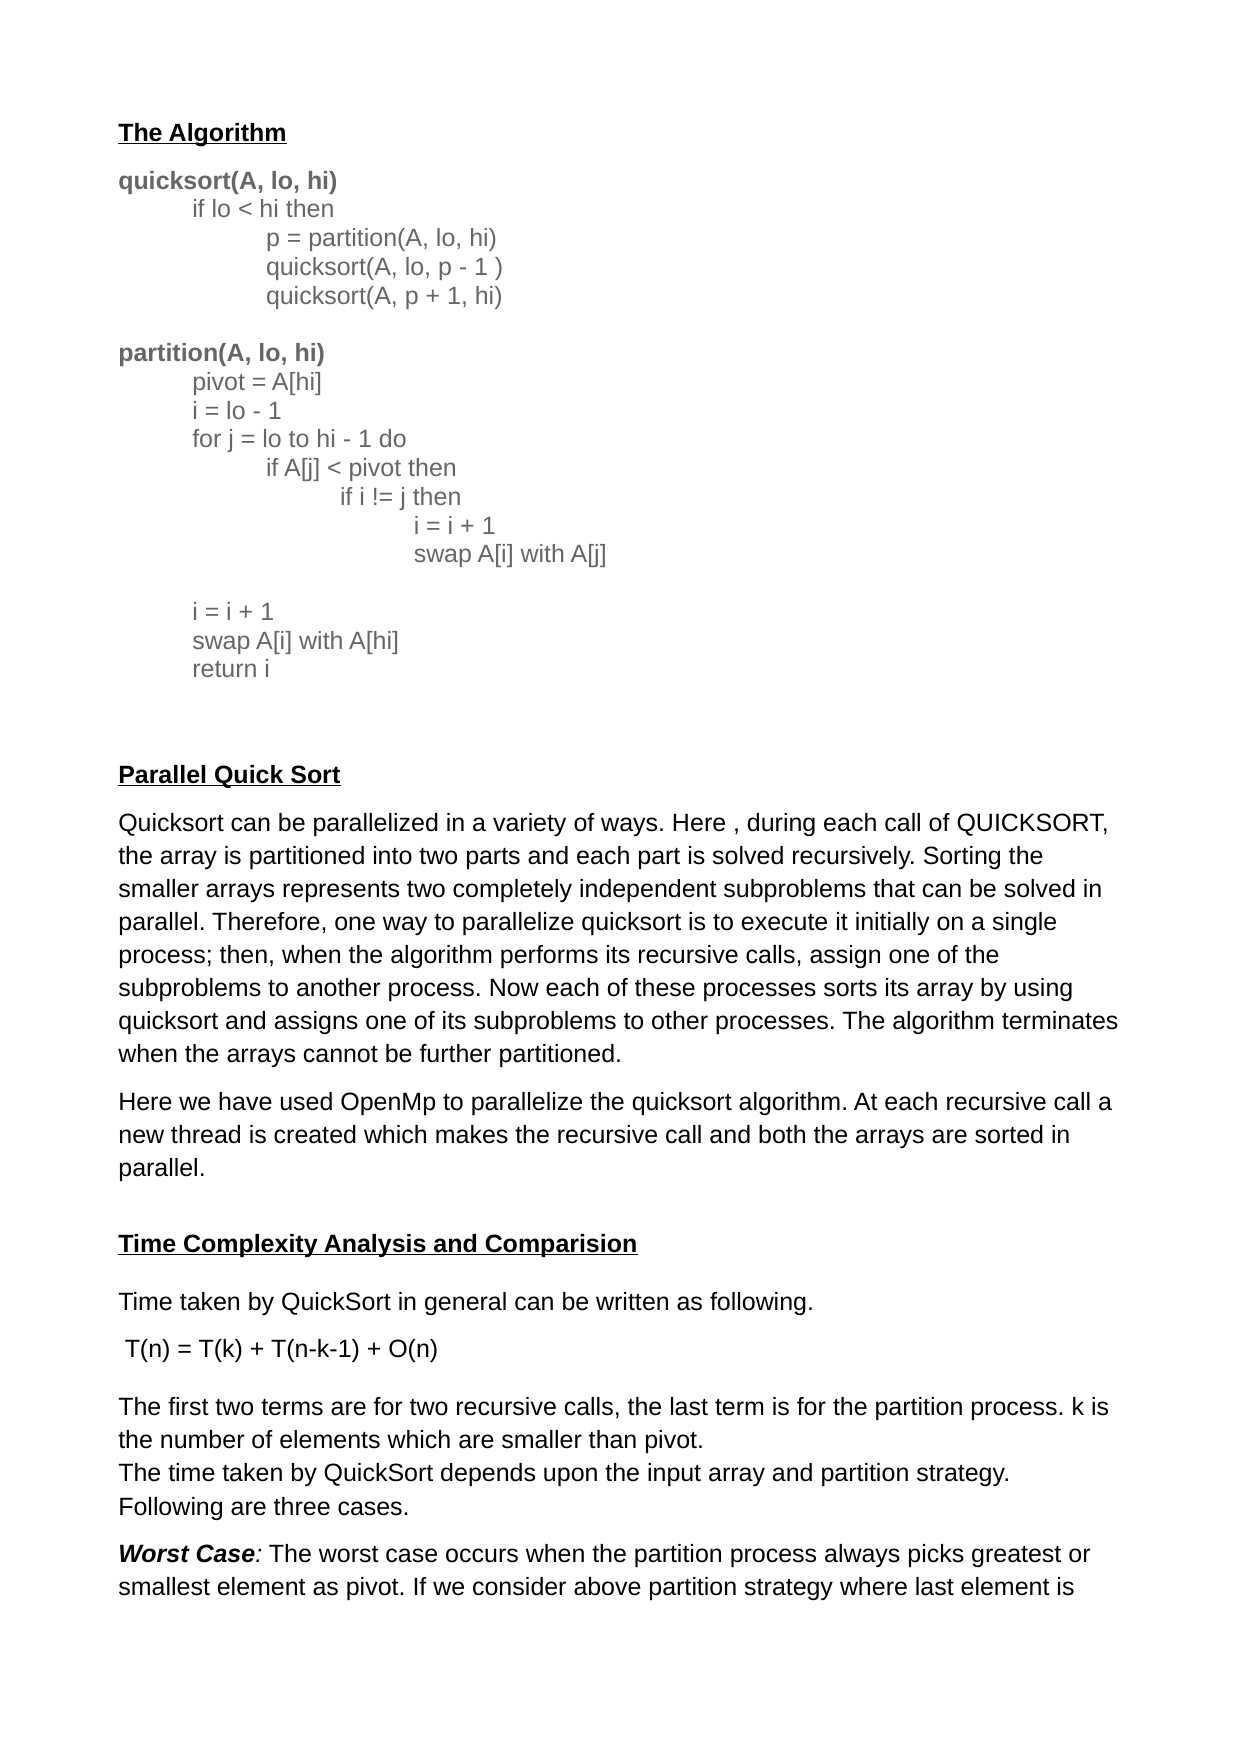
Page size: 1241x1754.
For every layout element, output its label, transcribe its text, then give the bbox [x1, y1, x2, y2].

text Time Complexity Analysis and Comparision [118, 1229, 1122, 1258]
text if lo < hi then [118, 194, 1122, 223]
text T(n) = T(k) + T(n-k-1) + O(n) [118, 1334, 1122, 1363]
text i = lo - 1 [118, 396, 1122, 424]
text return i [118, 654, 1122, 683]
text Parallel Quick Sort [118, 760, 1122, 789]
text i = i + 1 [118, 597, 1122, 626]
text p = partition(A, lo, hi) [118, 223, 1122, 252]
text Quicksort can be parallelized in a variety of ways. Here , during each call of QUICKSORT, the array is partitioned into two parts and each part is solved recursively. Sorting the smaller arrays represents two completely independent subproblems that can be solved in parallel. Therefore, one way to parallelize quicksort is to execute it initially on a single process; then, when the algorithm performs its recursive calls, assign one of the subproblems to another process. Now each of these processes sorts its array by using quicksort and assigns one of its subproblems to other processes. The algorithm terminates when the arrays cannot be further partitioned. [118, 808, 1122, 1068]
text if i != j then [118, 482, 1122, 511]
text i = i + 1 [118, 511, 1122, 539]
text Time taken by QuickSort in general can be written as following. [118, 1287, 1122, 1315]
text The first two terms are for two recursive calls, the last term is for the partition process. k is the number of elements which are smaller than pivot. The time taken by QuickSort depends upon the input array and partition strategy. Following are three cases. [118, 1392, 1122, 1520]
text quicksort(A, p + 1, hi) [118, 281, 1122, 309]
text swap A[i] with A[j] [118, 539, 1122, 568]
text pivot = A[hi] [118, 367, 1122, 396]
text partition(A, lo, hi) [118, 338, 1122, 367]
text Worst Case: The worst case occurs when the partition process always picks greatest or smallest element as pivot. If we consider above partition strategy where last element is [118, 1539, 1122, 1601]
text if A[j] < pivot then [118, 453, 1122, 482]
text swap A[i] with A[hi] [118, 626, 1122, 654]
text for j = lo to hi - 1 do [118, 424, 1122, 453]
text The Algorithm [118, 118, 1122, 147]
text quicksort(A, lo, hi) [118, 166, 1122, 194]
text Here we have used OpenMp to parallelize the quicksort algorithm. At each recursive call a new thread is created which makes the recursive call and both the arrays are sorted in parallel. [118, 1087, 1122, 1181]
text quicksort(A, lo, p - 1 ) [118, 252, 1122, 281]
